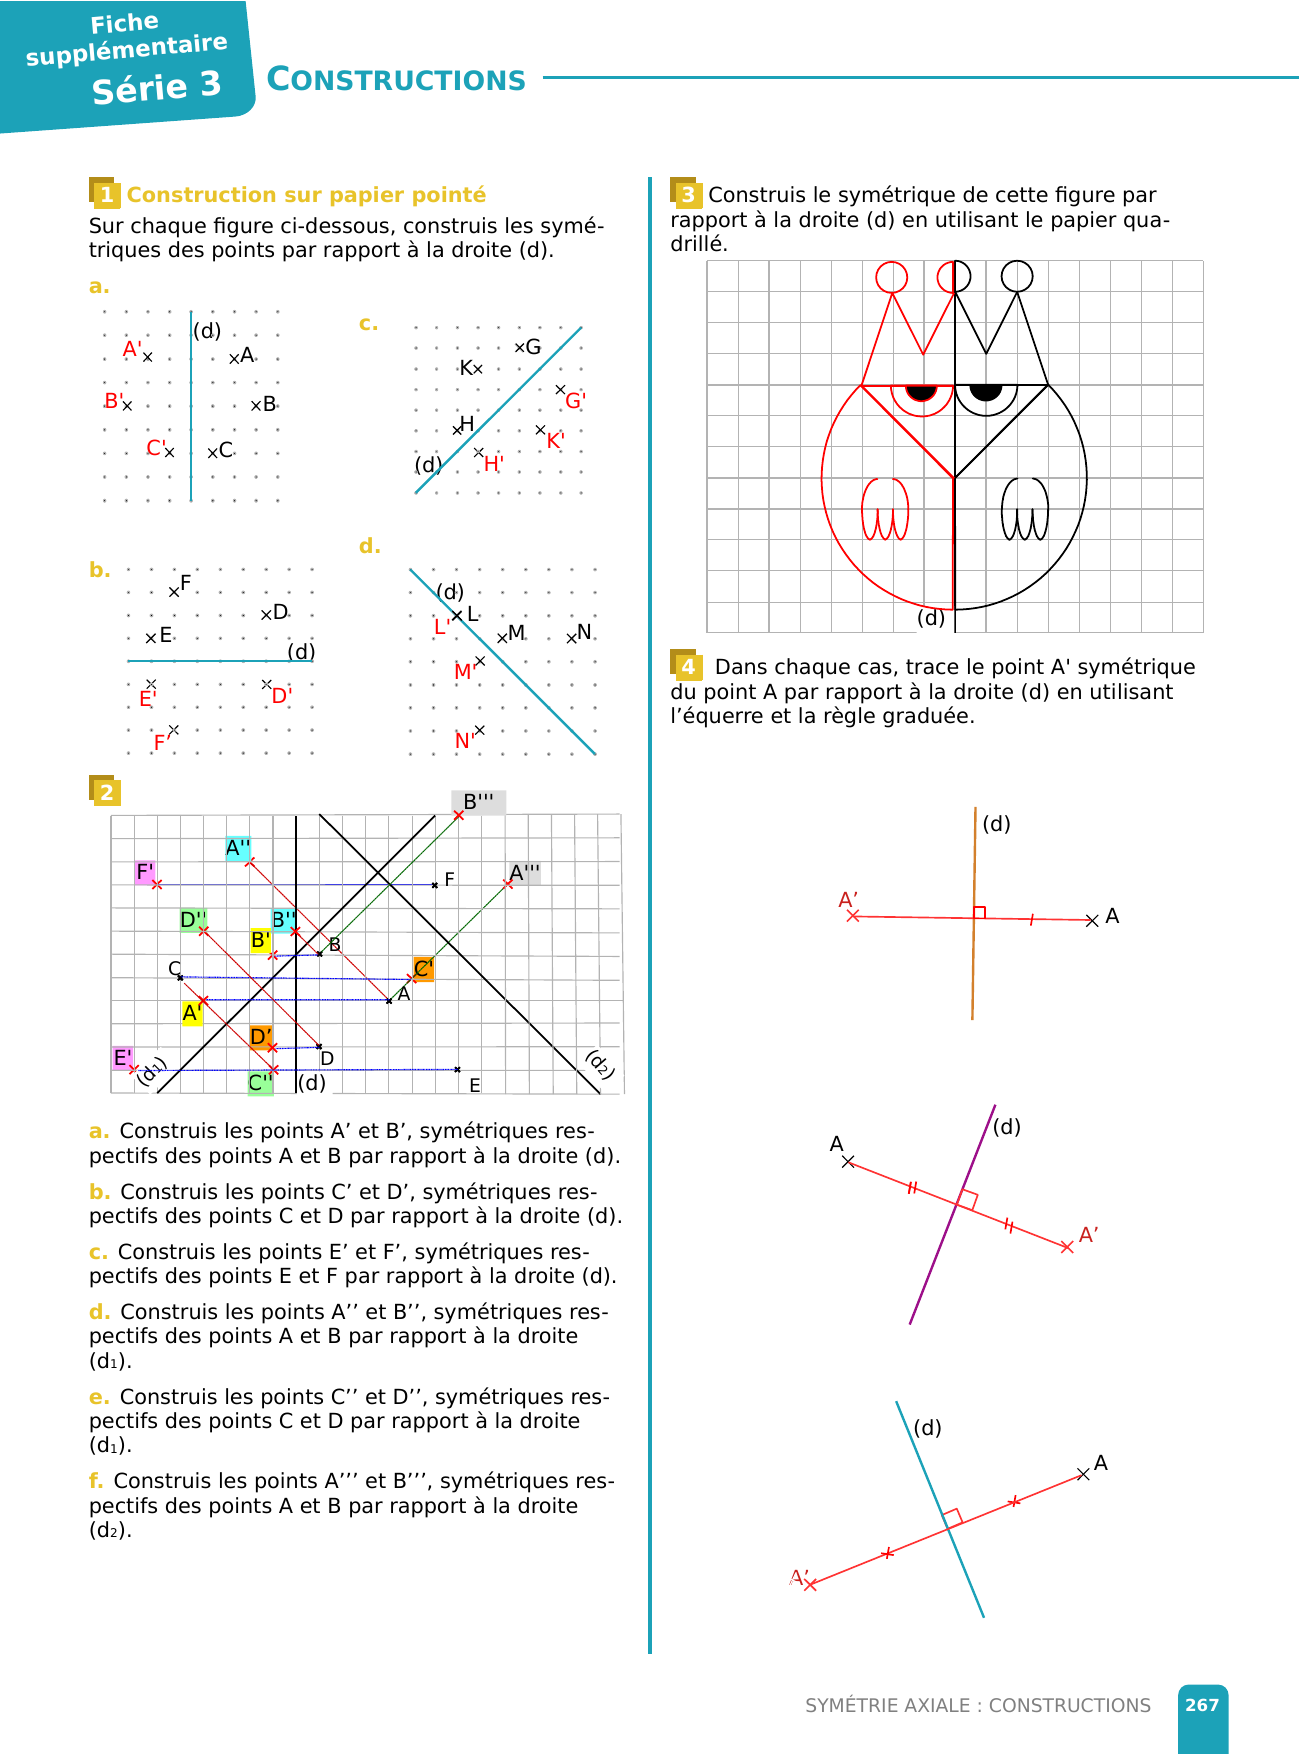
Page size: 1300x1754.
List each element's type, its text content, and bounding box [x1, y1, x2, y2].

list Construis les points C’’ et D’’, symétriques res­pectifs des points C et D par rapport à la droite (d1). [88, 1385, 629, 1458]
subtitle Construis le symétrique de cette figure par rapport à la droite (d) en utilisant le papier qua­drillé. [670, 177, 1211, 257]
list Construis les points A’’ et B’’, symétriques res­pectifs des points A et B par rapport à la droite (d1). [88, 1300, 629, 1373]
subtitle Dans chaque cas, trace le point A' symé­trique du point A par rapport à la droite (d) en uti­lisant l’équerre et la règle graduée. [670, 649, 1211, 728]
list Construis les points A’ et B’, symétriques res­pectifs des points A et B par rapport à la droite (d). [88, 1119, 629, 1168]
list Construis les points E’ et F’, symétriques res­pectifs des points E et F par rapport à la droite (d). [88, 1240, 629, 1288]
list Construis les points A’’’ et B’’’, symétriques res­pectifs des points A et B par rapport à la droite (d2). [88, 1469, 629, 1542]
subtitle Construction sur papier pointé [114, 177, 629, 208]
subtitle Sur chaque figure ci-dessous, construis les symé­triques des points par rapport à la droite (d). [88, 214, 623, 263]
list Construis les points C’ et D’, symétriques res­pectifs des points C et D par rapport à la droite (d). [88, 1180, 629, 1228]
